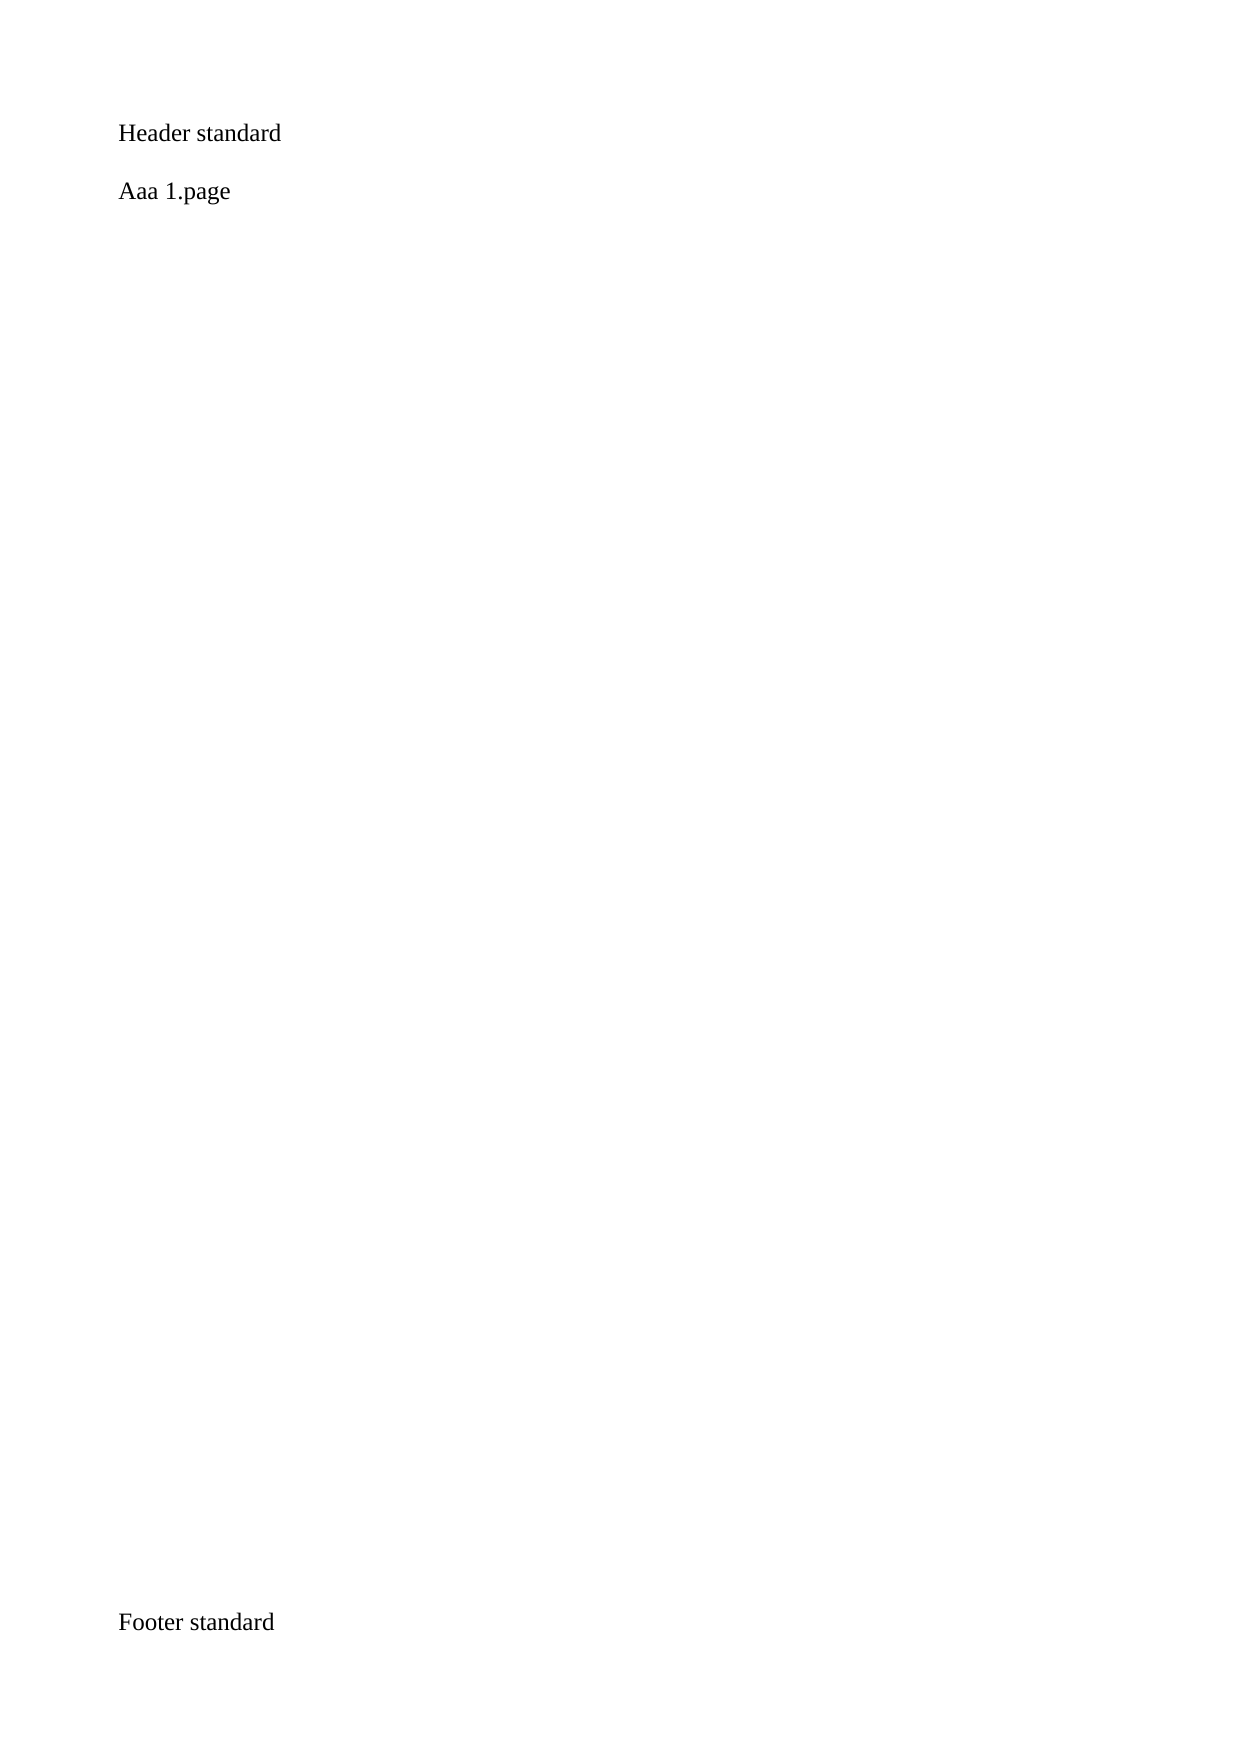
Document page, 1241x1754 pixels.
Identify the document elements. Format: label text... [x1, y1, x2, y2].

text Aaa 1.page [118, 176, 1122, 205]
